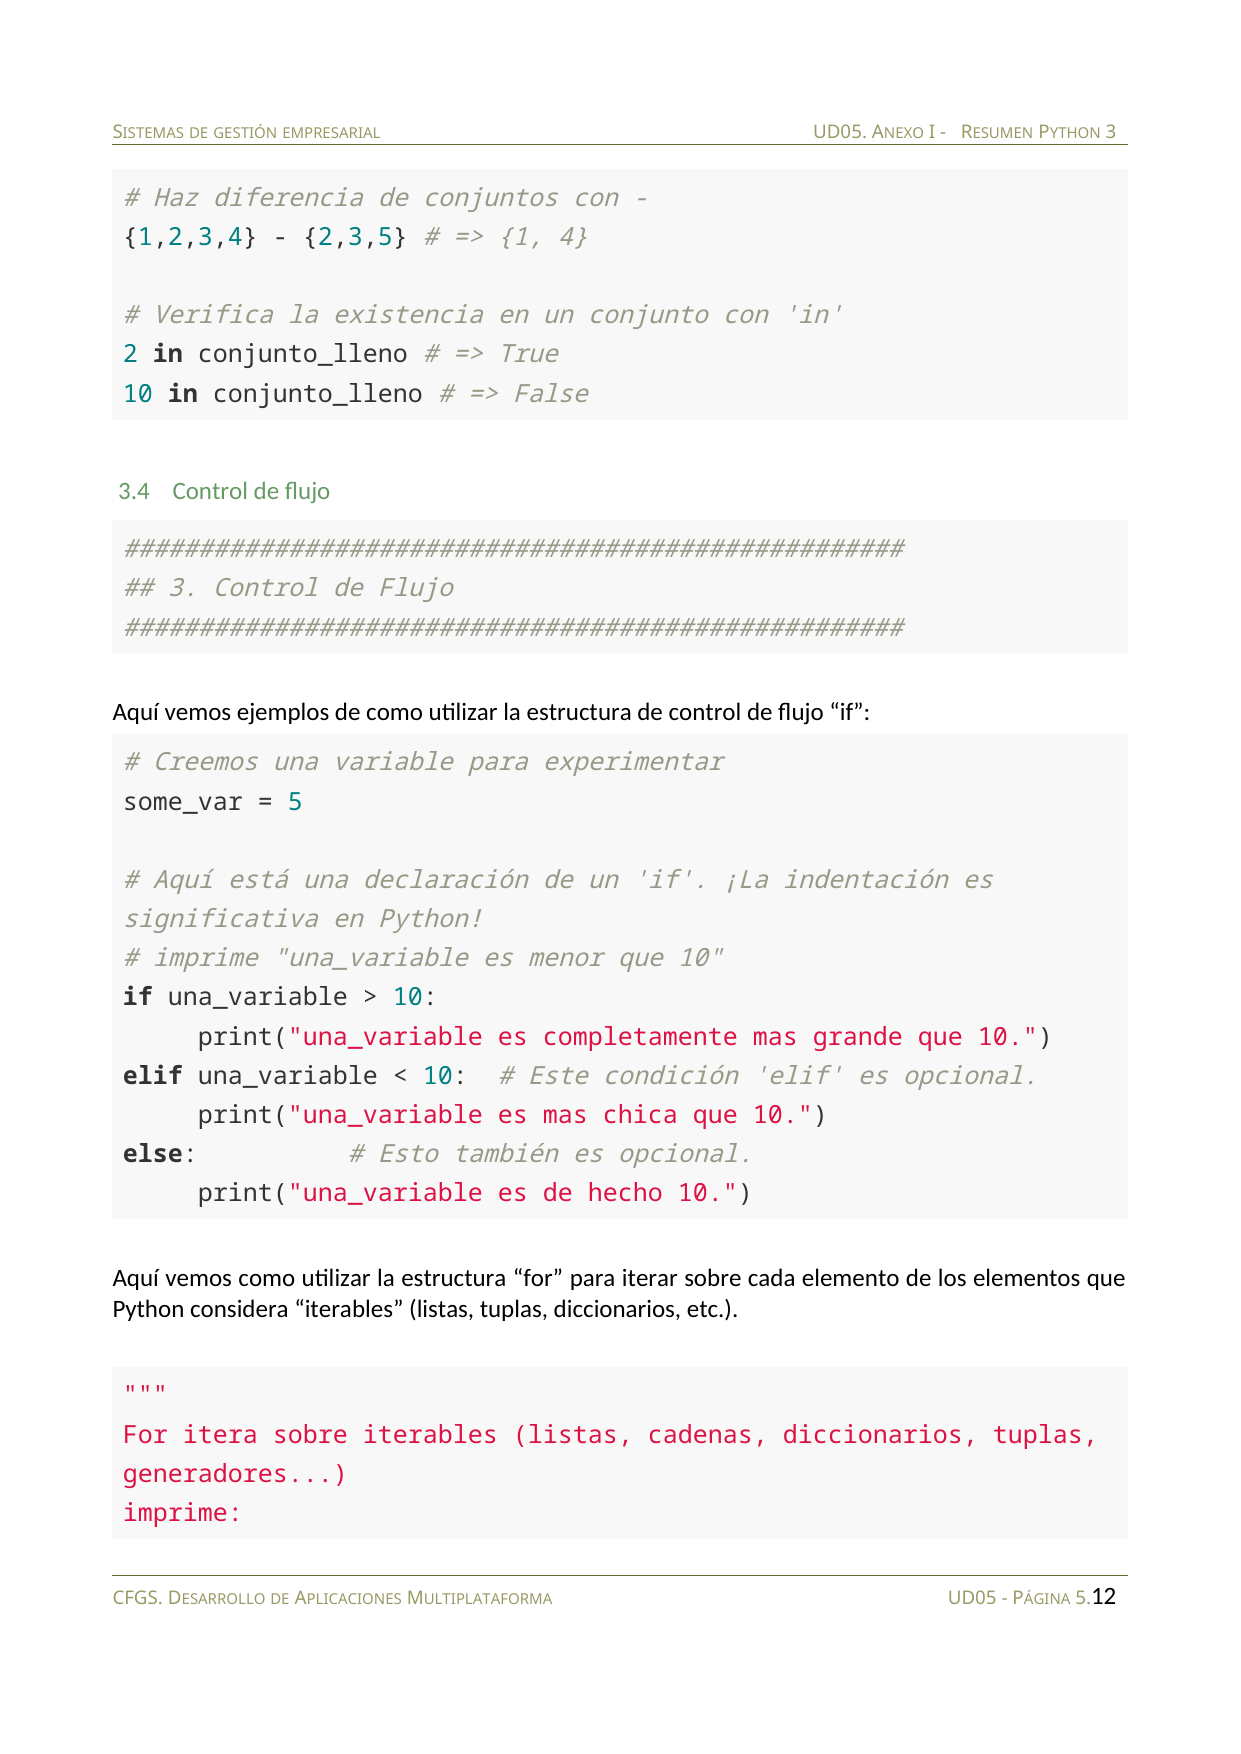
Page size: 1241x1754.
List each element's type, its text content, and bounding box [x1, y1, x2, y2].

text Aquí vemos ejemplos de como utilizar la estructura de control de flujo “if”: [112, 697, 1128, 727]
table_header # Creemos una variable para experimentar some_var = 5 # Aquí está una declaración de un 'if'. ¡La indentación es significativa en Python! # imprime "una_variable es menor que 10" if una_variable > 10: print("una_variable es completamente mas grande que 10.") elif una_variable < 10: # Este condición 'elif' es opcional. print("una_variable es mas chica que 10.") else: # Esto también es opcional. print("una_variable es de hecho 10.") [112, 734, 1128, 1219]
table_header """ For itera sobre iterables (listas, cadenas, diccionarios, tuplas, generadores...) imprime: [112, 1367, 1128, 1539]
table_header #################################################### ## 3. Control de Flujo #################################################### [112, 520, 1128, 654]
subtitle Control de flujo [112, 475, 1128, 506]
table_header # Haz diferencia de conjuntos con - {1,2,3,4} - {2,3,5} # => {1, 4} # Verifica la existencia en un conjunto con 'in' 2 in conjunto_lleno # => True 10 in conjunto_lleno # => False [112, 169, 1128, 420]
text Aquí vemos como utilizar la estructura “for” para iterar sobre cada elemento de los elementos que Python considera “iterables” (listas, tuplas, diccionarios, etc.). [112, 1262, 1128, 1323]
